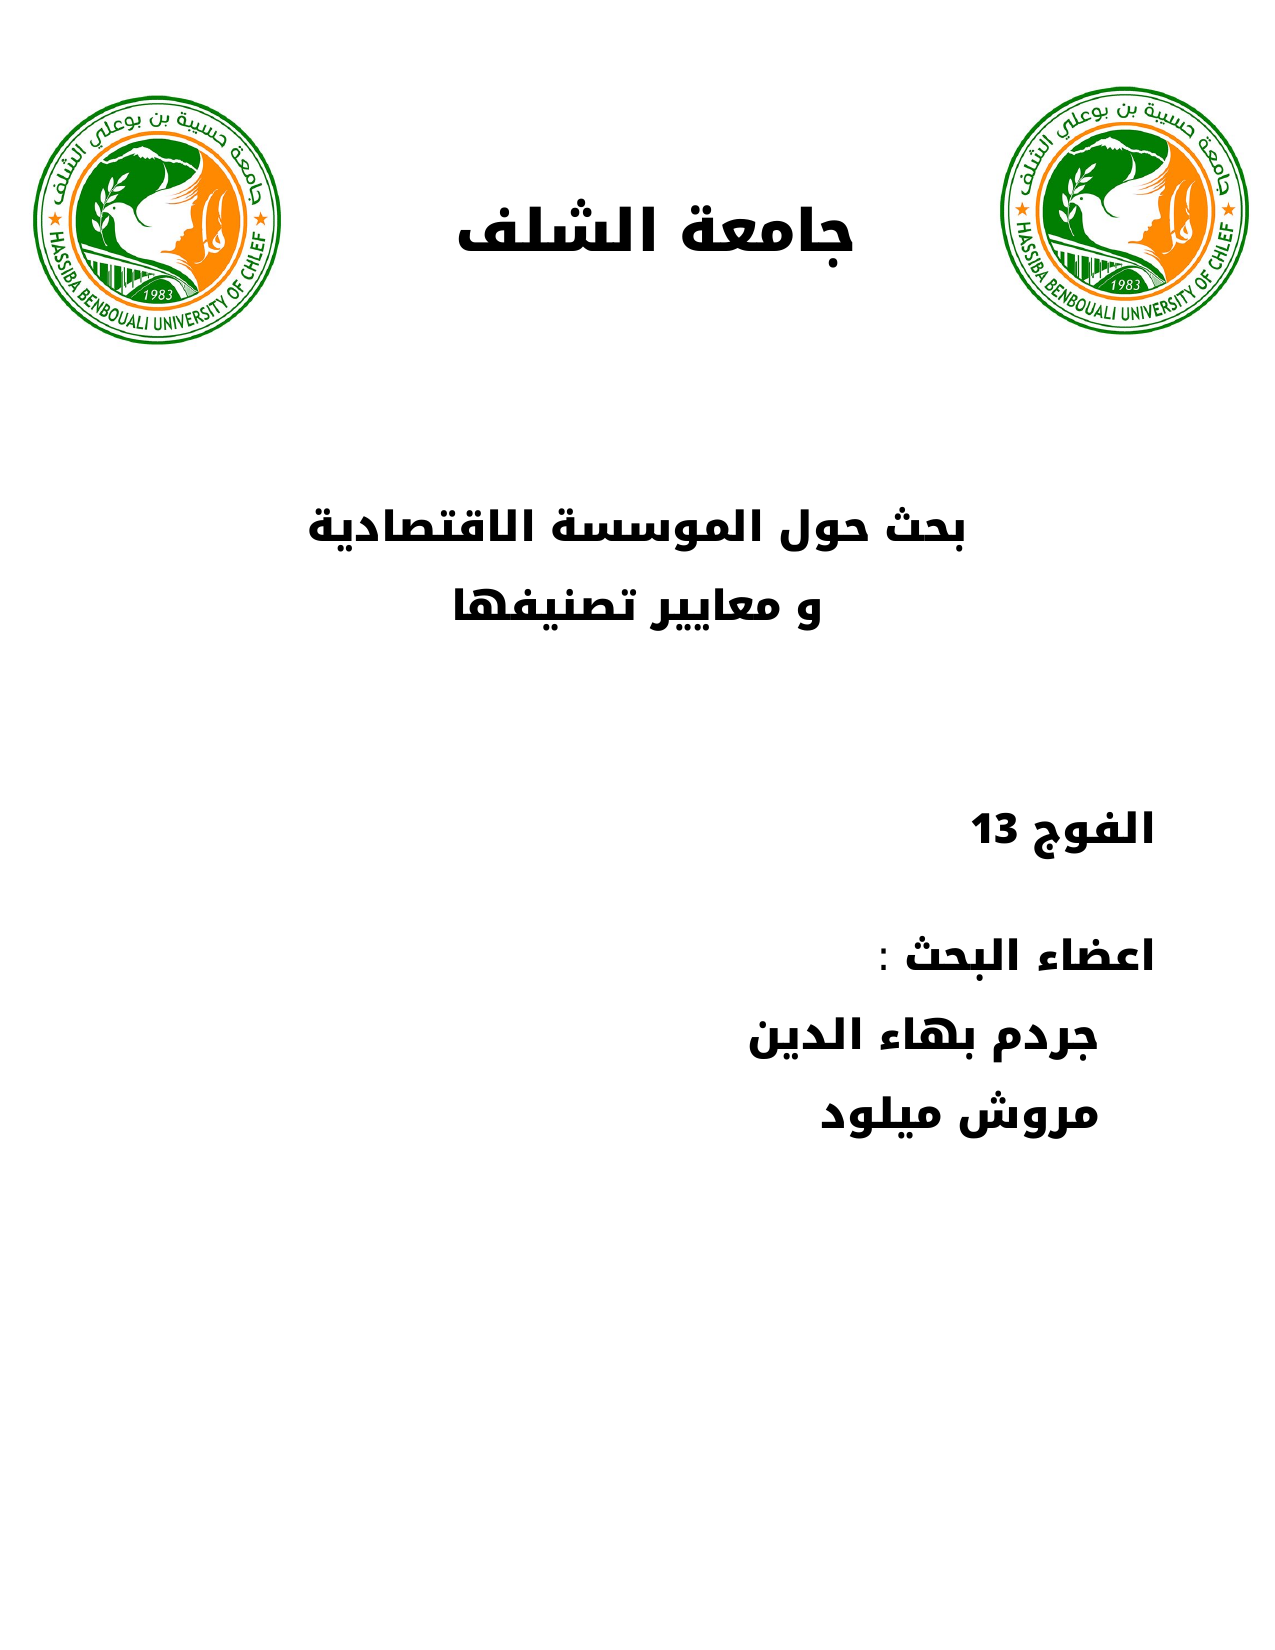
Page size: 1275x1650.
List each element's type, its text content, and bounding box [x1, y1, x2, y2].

text جردم بهاء الدين [118, 996, 1157, 1075]
picture [996, 82, 1252, 337]
text اعضاء البحث : [118, 917, 1157, 996]
picture [29, 91, 284, 347]
text بحث حول الموسسة الاقتصادية [118, 488, 1157, 567]
text مروش ميلود [118, 1075, 1157, 1154]
text و معايير تصنيفها [118, 567, 1157, 646]
text الفوج 13 [118, 790, 1157, 869]
text جامعة الشلف [284, 176, 996, 287]
